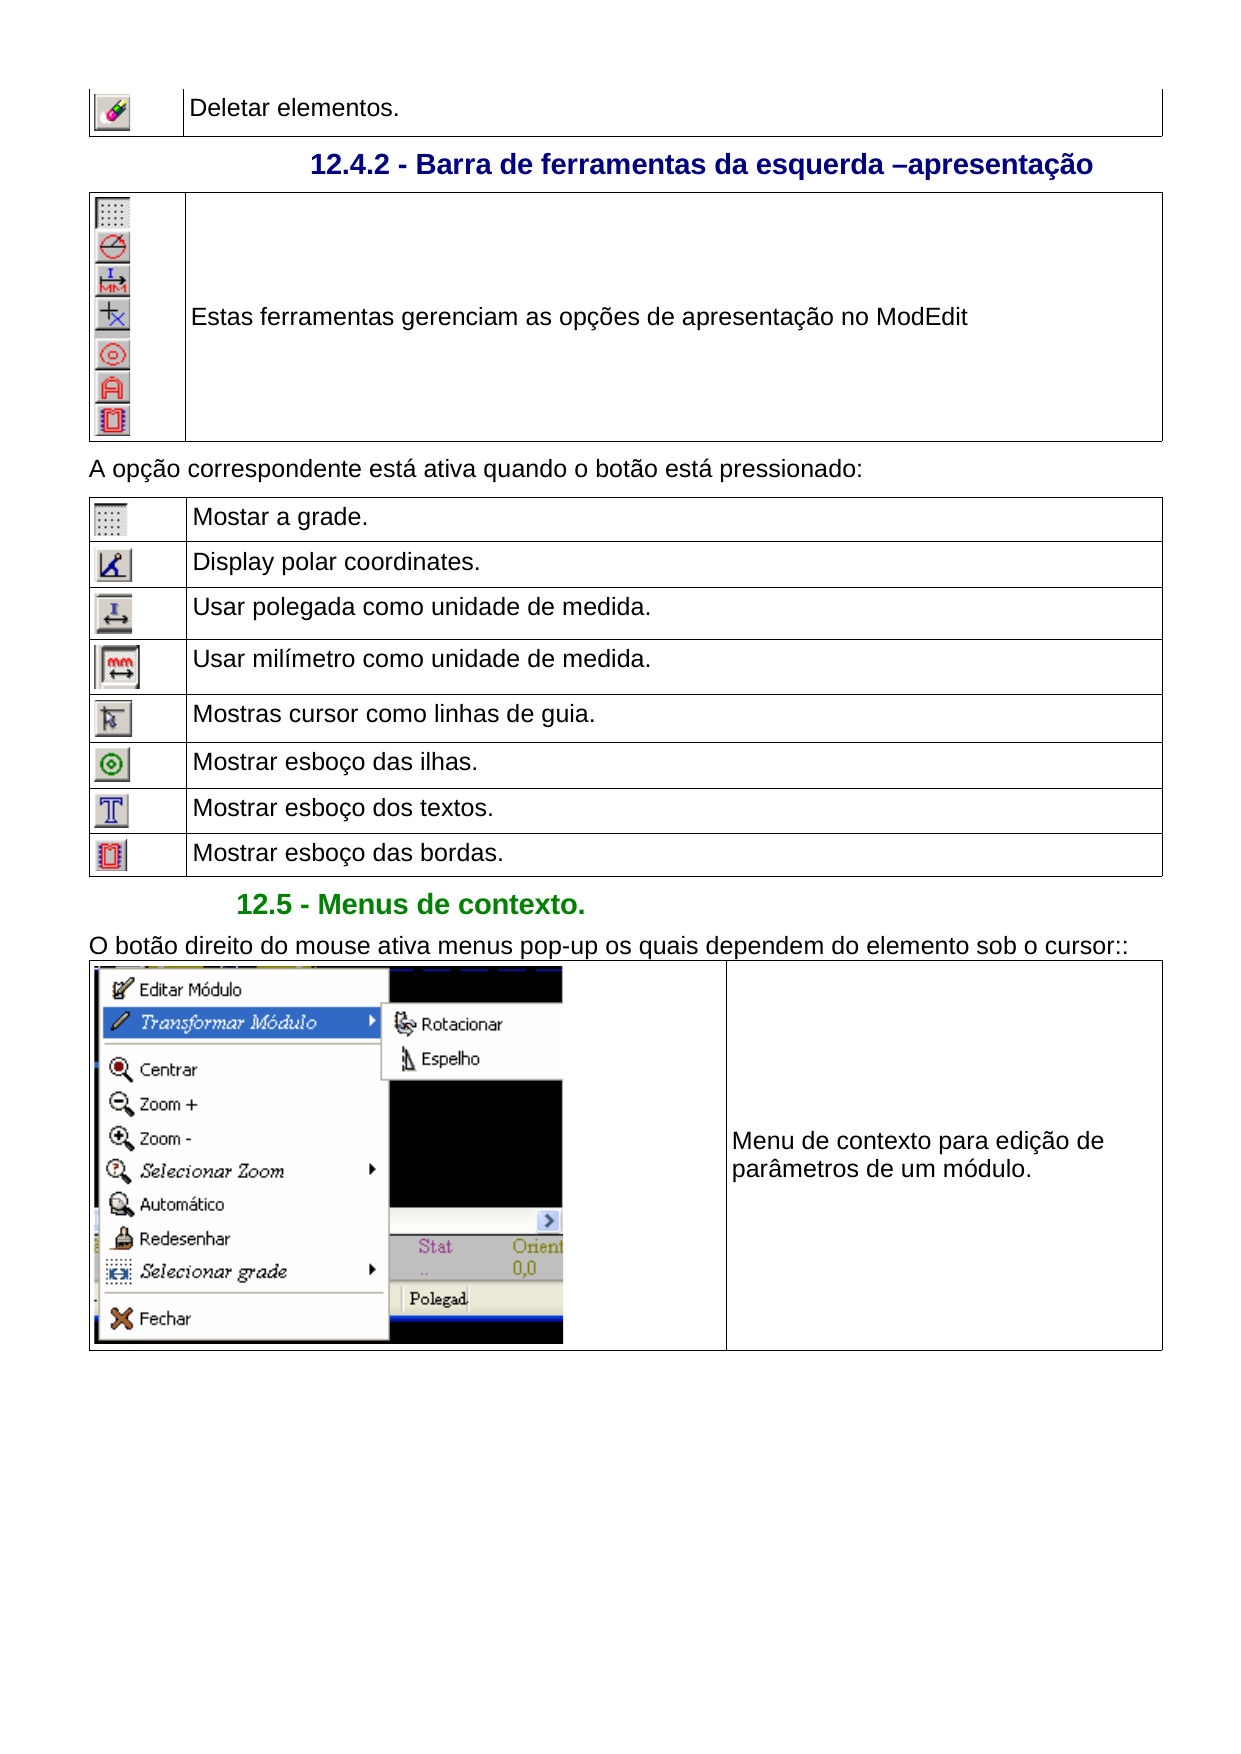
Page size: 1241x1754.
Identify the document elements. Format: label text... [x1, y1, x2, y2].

table_cell Mostrar esboço das ilhas. [187, 743, 1162, 788]
text O botão direito do mouse ativa menus pop-up os quais dependem do elemento sob o cursor:: [88, 932, 1162, 960]
subtitle Menus de contexto. [162, 888, 1162, 920]
table_cell [90, 789, 186, 833]
table_header [90, 498, 186, 541]
table_cell Mostrar esboço dos textos. [187, 789, 1162, 833]
picture [94, 747, 131, 782]
table_header [90, 193, 185, 441]
picture [94, 700, 133, 737]
table_cell Display polar coordinates. [187, 542, 1162, 587]
table_cell [90, 834, 186, 876]
picture [94, 547, 133, 582]
table_cell [90, 743, 186, 788]
table_cell [90, 588, 186, 639]
table_cell Usar polegada como unidade de medida. [187, 588, 1162, 639]
table_cell Mostras cursor como linhas de guia. [187, 695, 1162, 742]
picture [94, 94, 131, 131]
table_header Estas ferramentas gerenciam as opções de apresentação no ModEdit [186, 193, 1162, 441]
table_cell [90, 89, 183, 136]
text A opção correspondente está ativa quando o botão está pressionado: [88, 455, 1162, 483]
table_header Menu de contexto para edição de parâmetros de um módulo. [727, 961, 1162, 1350]
table_cell Usar milímetro como unidade de medida. [187, 640, 1162, 694]
table_cell Mostrar esboço das bordas. [187, 834, 1162, 876]
table_cell Deletar elementos. [184, 89, 1162, 136]
picture [94, 645, 140, 689]
picture [94, 966, 564, 1344]
picture [94, 793, 129, 828]
subtitle Barra de ferramentas da esquerda –apresentação [236, 148, 1162, 180]
table_header [90, 961, 726, 1350]
table_cell [90, 542, 186, 587]
table_cell [90, 695, 186, 742]
table_header Mostar a grade. [187, 498, 1162, 541]
picture [94, 593, 133, 634]
table_cell [90, 640, 186, 694]
